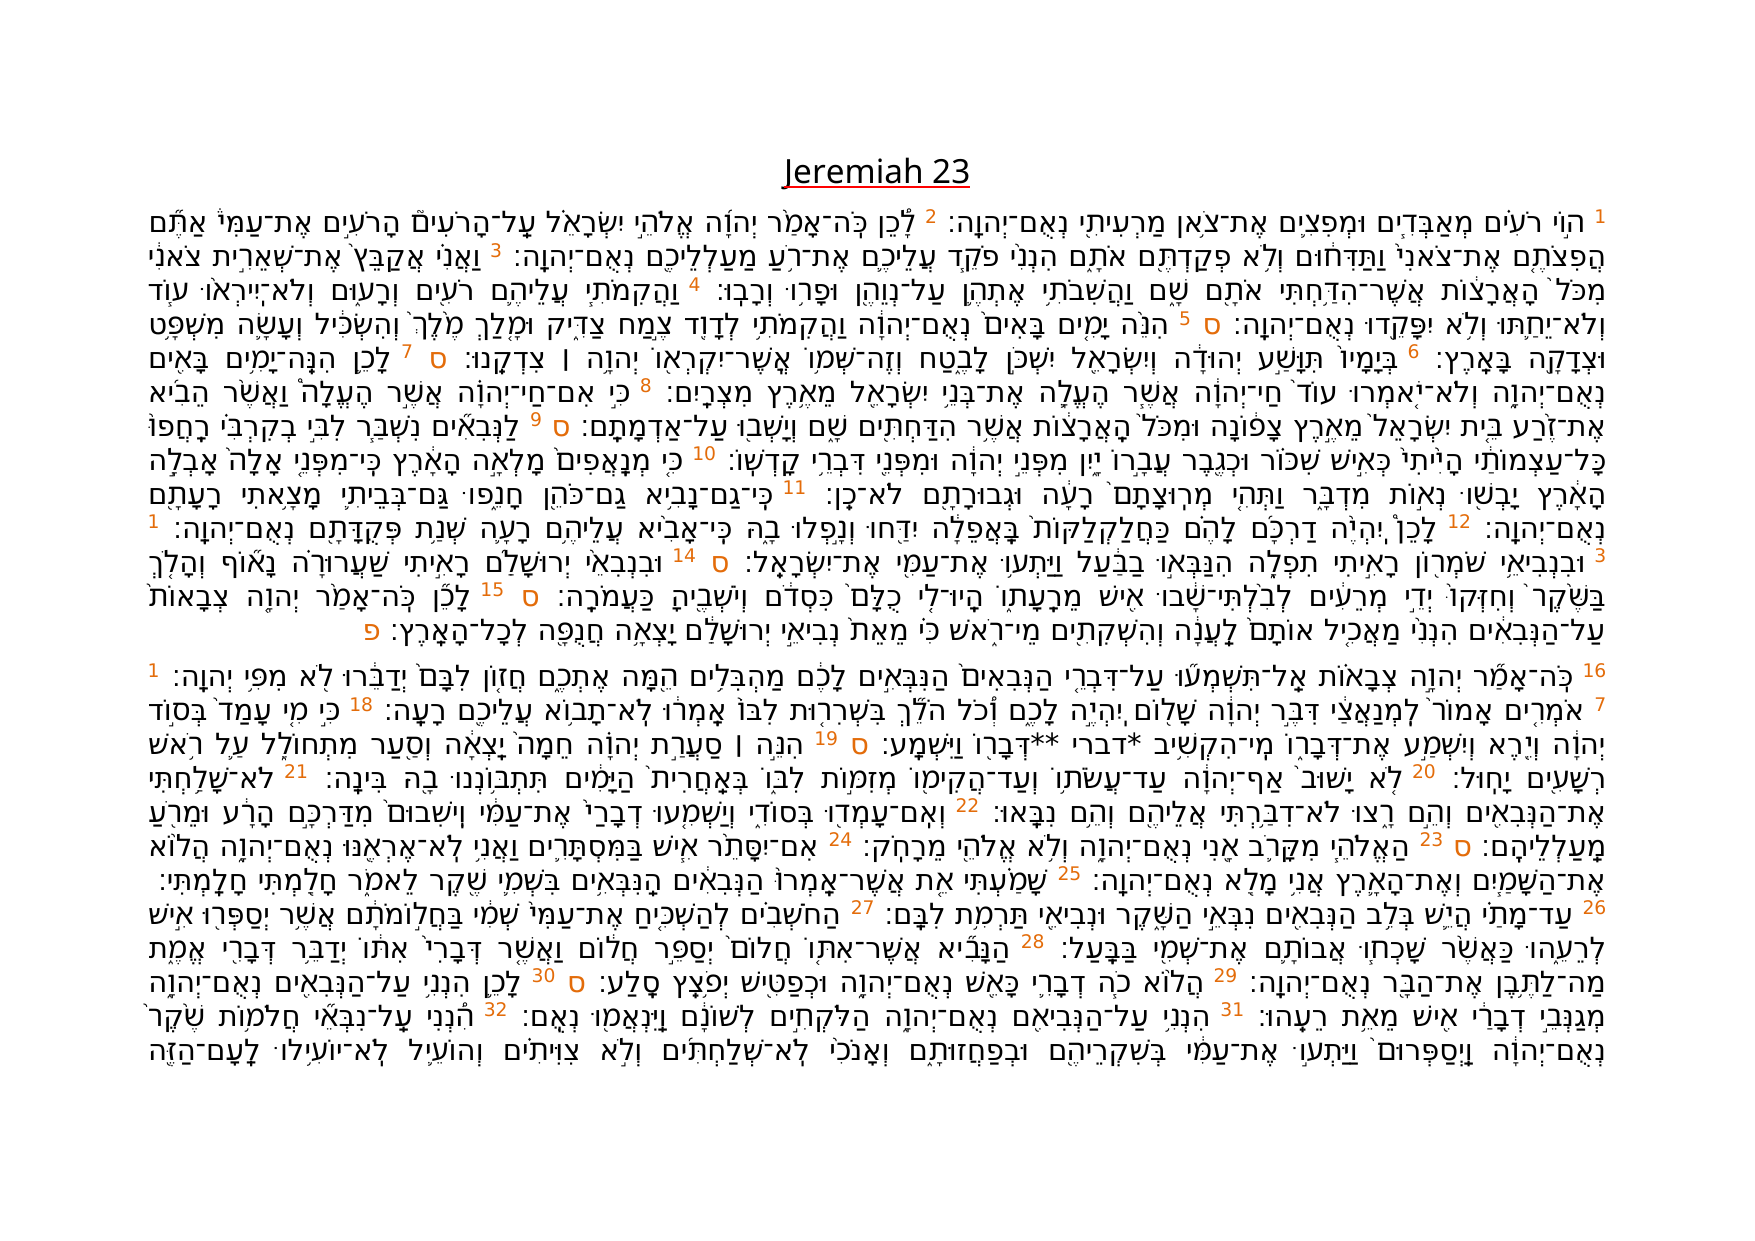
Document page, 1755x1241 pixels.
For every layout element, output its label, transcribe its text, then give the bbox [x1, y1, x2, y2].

text 1 ה֣וֹי רֹעִ֗ים מְאַבְּדִ֧ים וּמְפִצִ֛ים אֶת־צֹ֥אן מַרְעִיתִ֖י נְאֻם־יְהוָֽה׃ 2 לָ֠כֵן כֹּֽה־אָמַ֨ר יְהוָ֜ה אֱלֹהֵ֣י יִשְׂרָאֵ֗ל עַֽל־הָרֹעִים֮ הָרֹעִ֣ים אֶת־עַמִּי֒ אַתֶּ֞ם הֲפִצֹתֶ֤ם אֶת־צֹאנִי֙ וַתַּדִּח֔וּם וְלֹ֥א פְקַדְתֶּ֖ם אֹתָ֑ם הִנְנִ֨י פֹקֵ֧ד עֲלֵיכֶ֛ם אֶת־רֹ֥עַ מַעַלְלֵיכֶ֖ם נְאֻם־יְהוָֽה׃ ‬‬‬‬3 וַאֲנִ֗י אֲקַבֵּץ֙ אֶת־שְׁאֵרִ֣ית צֹאנִ֔י מִכֹּל֙ הָאֲרָצ֔וֹת אֲשֶׁר־הִדַּ֥חְתִּי אֹתָ֖ם שָׁ֑ם וַהֲשִׁבֹתִ֥י אֶתְהֶ֛ן עַל־נְוֵהֶ֖ן וּפָר֥וּ וְרָבֽוּ׃ ‬‬‬‬4 וַהֲקִמֹתִ֧י עֲלֵיהֶ֛ם רֹעִ֖ים וְרָע֑וּם וְלֹא־יִֽירְא֨וּ ע֧וֹד וְלֹא־יֵחַ֛תּוּ וְלֹ֥א יִפָּקֵ֖דוּ נְאֻם־יְהוָֽה׃ ס ‬‬‬‬5 הִנֵּ֨ה יָמִ֤ים בָּאִים֙ נְאֻם־יְהוָ֔ה וַהֲקִמֹתִ֥י לְדָוִ֖ד צֶ֣מַח צַדִּ֑יק וּמָ֤לַךְ מֶ֙לֶךְ֙ וְהִשְׂכִּ֔יל וְעָשָׂ֛ה מִשְׁפָּ֥ט וּצְדָקָ֖ה בָּאָֽרֶץ׃ ‬‬‬‬6 בְּיָמָיו֙ תִּוָּשַׁ֣ע יְהוּדָ֔ה וְיִשְׂרָאֵ֖ל יִשְׁכֹּ֣ן לָבֶ֑טַח וְזֶה־שְּׁמ֥וֹ אֲ‍ֽשֶׁר־יִקְרְא֖וֹ יְהוָ֥ה ׀ צִדְקֵֽנוּ׃ ס ‬‬‬‬7 לָכֵ֛ן הִנֵּֽה־יָמִ֥ים בָּאִ֖ים נְאֻם־יְהוָ֑ה וְלֹא־יֹ֤אמְרוּ עוֹד֙ חַי־יְהוָ֔ה אֲשֶׁ֧ר הֶעֱלָ֛ה אֶת־בְּנֵ֥י יִשְׂרָאֵ֖ל מֵאֶ֥רֶץ מִצְרָֽיִם׃ ‬‬‬‬8 כִּ֣י אִם־חַי־יְהוָ֗ה אֲשֶׁ֣ר הֶעֱלָה֩ וַאֲשֶׁ֨ר הֵבִ֜יא אֶת־זֶ֨רַע בֵּ֤ית יִשְׂרָאֵל֙ מֵאֶ֣רֶץ צָפ֔וֹנָה וּמִכֹּל֙ הָֽאֲרָצ֔וֹת אֲשֶׁ֥ר הִדַּחְתִּ֖ים שָׁ֑ם וְיָשְׁב֖וּ עַל־אַדְמָתָֽם׃ ס ‬‬‬‬9 לַנְּבִאִ֞ים נִשְׁבַּ֧ר לִבִּ֣י בְקִרְבִּ֗י רָֽחֲפוּ֙ כָּל־עַצְמוֹתַ֔י הָיִ֙יתִי֙ כְּאִ֣ישׁ שִׁכּ֗וֹר וּכְגֶ֖בֶר עֲבָ֣רוֹ יָ֑יִן מִפְּנֵ֣י יְהוָ֔ה וּמִפְּנֵ֖י דִּבְרֵ֥י קָדְשֽׁוֹ׃ ‬‬‬‬‬‬10 כִּ֤י מְנָֽאֲפִים֙ מָלְאָ֣ה הָאָ֔רֶץ כִּֽי־מִפְּנֵ֤י אָלָה֙ אָבְלָ֣ה הָאָ֔רֶץ יָבְשׁ֖וּ נְא֣וֹת מִדְבָּ֑ר וַתְּהִ֤י מְרֽוּצָתָם֙ רָעָ֔ה וּגְבוּרָתָ֖ם לֹא־כֵֽן׃ ‬‬‬‬11 כִּֽי־גַם־נָבִ֥יא גַם־כֹּהֵ֖ן חָנֵ֑פוּ גַּם־בְּבֵיתִ֛י מָצָ֥אתִי רָעָתָ֖ם נְאֻם־יְהוָֽה׃ ‬‬‬‬12 לָכֵן֩ יִֽהְיֶ֨ה דַרְכָּ֜ם לָהֶ֗ם כַּחֲלַקְלַקּוֹת֙ בָּֽאֲפֵלָ֔ה יִדַּ֖חוּ וְנָ֣פְלוּ בָ֑הּ כִּֽי־אָבִ֨יא עֲלֵיהֶ֥ם רָעָ֛ה שְׁנַ֥ת פְּקֻדָּתָ֖ם נְאֻם־יְהוָֽה׃ ‬‬‬‬13 וּבִנְבִיאֵ֥י שֹׁמְר֖וֹן רָאִ֣יתִי תִפְלָ֑ה הִנַּבְּא֣וּ בַבַּ֔עַל וַיַּתְע֥וּ אֶת־עַמִּ֖י אֶת־יִשְׂרָאֵֽל׃ ס ‬‬‬‬14 וּבִנְבִאֵ֨י יְרוּשָׁלִַ֜ם רָאִ֣יתִי שַׁעֲרוּרָ֗ה נָא֞וֹף וְהָלֹ֤ךְ בַּשֶּׁ֙קֶר֙ וְחִזְּקוּ֙ יְדֵ֣י מְרֵעִ֔ים לְבִ֨לְתִּי־שָׁ֔בוּ אִ֖ישׁ מֵרָֽעָת֑וֹ הָֽיוּ־לִ֤י כֻלָּם֙ כִּסְדֹ֔ם וְיֹשְׁבֶ֖יהָ כַּעֲמֹרָֽה׃ ס ‬‬‬‬15 לָכֵ֞ן כֹּֽה־אָמַ֨ר יְהוָ֤ה צְבָאוֹת֙ עַל־הַנְּבִאִ֔ים הִנְנִ֨י מַאֲכִ֤יל אוֹתָם֙ לַֽעֲנָ֔ה וְהִשְׁקִתִ֖ים מֵי־רֹ֑אשׁ כִּ֗י מֵאֵת֙ נְבִיאֵ֣י יְרוּשָׁלִַ֔ם יָצְאָ֥ה חֲנֻפָּ֖ה לְכָל־הָאָֽרֶץ׃ פ ‬‬‬‬‬‬‬‬‬‬‬‬‬‬‬‬‬‬ [148, 206, 1606, 647]
text 16 כֹּֽה־אָמַ֞ר יְהוָ֣ה צְבָא֗וֹת אַֽל־תִּשְׁמְע֞וּ עַל־דִּבְרֵ֤י הַנְּבִאִים֙ הַנִּבְּאִ֣ים לָכֶ֔ם מַהְבִּלִ֥ים הֵ֖מָּה אֶתְכֶ֑ם חֲז֤וֹן לִבָּם֙ יְדַבֵּ֔רוּ לֹ֖א מִפִּ֥י יְהוָֽה׃ ‬‬‬‬17 אֹמְרִ֤ים אָמוֹר֙ לִֽמְנַאֲצַ֔י דִּבֶּ֣ר יְהוָ֔ה שָׁל֖וֹם יִֽהְיֶ֣ה לָכֶ֑ם וְ֠כֹל הֹלֵ֞ךְ בִּשְׁרִר֤וּת לִבּוֹ֙ אָֽמְר֔וּ לֹֽא־תָב֥וֹא עֲלֵיכֶ֖ם רָעָֽה׃ ‬‬‬‬18 כִּ֣י מִ֤י עָמַד֙ בְּס֣וֹד יְהוָ֔ה וְיֵ֖רֶא וְיִשְׁמַ֣ע אֶת־דְּבָר֑וֹ מִֽי־הִקְשִׁ֥יב *דברי **דְּבָר֖וֹ וַיִּשְׁמָֽע׃ ס ‬‬‬‬19 הִנֵּ֣ה ׀ סַעֲרַ֣ת יְהוָ֗ה חֵמָה֙ יָֽצְאָ֔ה וְסַ֖עַר מִתְחוֹלֵ֑ל עַ֛ל רֹ֥אשׁ רְשָׁעִ֖ים יָחֽוּל׃ ‬‬‬‬20 לֹ֤א יָשׁוּב֙ אַף־יְהוָ֔ה עַד־עֲשֹׂת֥וֹ וְעַד־הֲקִימ֖וֹ מְזִמּ֣וֹת לִבּ֑וֹ בְּאַֽחֲרִית֙ הַיָּמִ֔ים תִּתְבּ֥וֹנְנוּ בָ֖הּ בִּינָֽה׃ ‬‬‬‬21 לֹא־שָׁלַ֥חְתִּי אֶת־הַנְּבִאִ֖ים וְהֵ֣ם רָ֑צוּ לֹא־דִבַּ֥רְתִּי אֲלֵיהֶ֖ם וְהֵ֥ם נִבָּֽאוּ׃ ‬‬‬‬22 וְאִֽם־עָמְד֖וּ בְּסוֹדִ֑י וְיַשְׁמִ֤עוּ דְבָרַי֙ אֶת־עַמִּ֔י וִֽישִׁבוּם֙ מִדַּרְכָּ֣ם הָרָ֔ע וּמֵרֹ֖עַ מַֽעַלְלֵיהֶֽם׃ ס ‬‬‬‬23 הַאֱלֹהֵ֧י מִקָּרֹ֛ב אָ֖נִי נְאֻם־יְהוָ֑ה וְלֹ֥א אֱלֹהֵ֖י מֵרָחֹֽק׃ ‬‬‬‬24 אִם־יִסָּתֵ֨ר אִ֧ישׁ בַּמִּסְתָּרִ֛ים וַאֲנִ֥י לֹֽא־אֶרְאֶ֖נּוּ נְאֻם־יְהוָ֑ה הֲל֨וֹא אֶת־הַשָּׁמַ֧יִם וְאֶת־הָאָ֛רֶץ אֲנִ֥י מָלֵ֖א נְאֻם־יְהוָֽה׃ ‬‬‬‬25 שָׁמַ֗עְתִּי אֵ֤ת אֲשֶׁר־אָֽמְרוּ֙ הַנְּבִאִ֔ים הַֽנִּבְּאִ֥ים בִּשְׁמִ֛י שֶׁ֖קֶר לֵאמֹ֑ר חָלַ֖מְתִּי חָלָֽמְתִּי׃ ‬‬‬‬26 עַד־מָתַ֗י הֲיֵ֛שׁ בְּלֵ֥ב הַנְּבִאִ֖ים נִבְּאֵ֣י הַשָּׁ֑קֶר וּנְבִיאֵ֖י תַּרְמִ֥ת לִבָּֽם׃ ‬‬‬‬27 הַחֹשְׁבִ֗ים לְהַשְׁכִּ֤יחַ אֶת־עַמִּי֙ שְׁמִ֔י בַּחֲל֣וֹמֹתָ֔ם אֲשֶׁ֥ר יְסַפְּר֖וּ אִ֣ישׁ לְרֵעֵ֑הוּ כַּאֲשֶׁ֨ר שָׁכְח֧וּ אֲבוֹתָ֛ם אֶת־שְׁמִ֖י בַּבָּֽעַל׃ ‬‬‬‬28 הַנָּבִ֞יא אֲשֶׁר־אִתּ֤וֹ חֲלוֹם֙ יְסַפֵּ֣ר חֲל֔וֹם וַאֲשֶׁ֤ר דְּבָרִי֙ אִתּ֔וֹ יְדַבֵּ֥ר דְּבָרִ֖י אֱמֶ֑ת מַה־לַתֶּ֥בֶן אֶת־הַבָּ֖ר נְאֻם־יְהוָֽה׃ ‬‬‬‬29 הֲל֨וֹא כֹ֧ה דְבָרִ֛י כָּאֵ֖שׁ נְאֻם־יְהוָ֑ה וּכְפַטִּ֖ישׁ יְפֹ֥צֵֽץ סָֽלַע׃ ס ‬‬‬‬30 לָכֵ֛ן הִנְנִ֥י עַל־הַנְּבִאִ֖ים נְאֻם־יְהוָ֑ה מְגַנְּבֵ֣י דְבָרַ֔י אִ֖ישׁ מֵאֵ֥ת רֵעֵֽהוּ׃ ‬‬‬‬31 הִנְנִ֥י עַל־הַנְּבִיאִ֖ם נְאֻם־יְהוָ֑ה הַלֹּקְחִ֣ים לְשׁוֹנָ֔ם וַֽיִּנְאֲמ֖וּ נְאֻֽם׃ ‬‬‬‬32 הִ֠נְנִי עַֽל־נִבְּאֵ֞י חֲלֹמ֥וֹת שֶׁ֙קֶר֙ נְאֻם־יְהוָ֔ה וַֽיְסַפְּרוּם֙ וַיַּתְע֣וּ אֶת־עַמִּ֔י בְּשִׁקְרֵיהֶ֖ם וּבְפַחֲזוּתָ֑ם וְאָנֹכִ֨י לֹֽא־שְׁלַחְתִּ֜ים וְלֹ֣א צִוִּיתִ֗ים וְהוֹעֵ֛יל לֹֽא־יוֹעִ֥ילוּ לָֽעָם־הַזֶּ֖ה נְאֻם־יְהוָֽה׃ ‬‬‬‬33 וְכִי־יִשְׁאָלְךָ֩ הָעָ֨ם הַזֶּ֜ה אֽוֹ־הַנָּבִ֤יא אֽוֹ־כֹהֵן֙ לֵאמֹ֔ר מַה־מַשָּׂ֖א יְהוָ֑ה וְאָמַרְתָּ֤ אֲלֵיהֶם֙ אֶת־מַה־מַשָּׂ֔א וְנָטַשְׁתִּ֥י אֶתְכֶ֖ם נְאֻם־יְהוָֽה׃ ‬‬‬‬34 וְהַנָּבִ֤יא וְהַכֹּהֵן֙ וְהָעָ֔ם אֲשֶׁ֥ר יֹאמַ֖ר מַשָּׂ֣א יְהוָ֑ה וּפָקַדְתִּ֛י עַל־הָאִ֥ישׁ הַה֖וּא וְעַל־בֵּיתֽוֹ׃ ‬‬‬‬35 כֹּ֥ה תֹאמְר֛וּ אִ֥ישׁ עַל־רֵעֵ֖הוּ וְאִ֣ישׁ אֶל־אָחִ֑יו מֶה־עָנָ֣ה יְהוָ֔ה וּמַה־דִּבֶּ֖ר יְהוָֽה׃ ‬‬‬‬36 וּמַשָּׂ֥א יְהוָ֖ה לֹ֣א תִזְכְּרוּ־ע֑וֹד כִּ֣י הַמַּשָּׂ֗א יִֽהְיֶה֙ לְאִ֣ישׁ דְּבָר֔וֹ וַהֲפַכְתֶּ֗ם אֶת־דִּבְרֵי֙ אֱלֹהִ֣ים חַיִּ֔ים יְהוָ֥ה צְבָא֖וֹת אֱלֹהֵֽינוּ׃ ‬‬‬‬37 כֹּ֥ה תֹאמַ֖ר אֶל־הַנָּבִ֑יא מֶה־עָנָ֣ךְ יְהוָ֔ה וּמַה־דִּבֶּ֖ר יְהוָֽה׃ ‬‬‬‬38 וְאִם־מַשָּׂ֣א יְהוָה֮ תֹּאמֵרוּ֒ לָכֵ֗ן כֹּ֚ה אָמַ֣ר יְהוָ֔ה יַ֧עַן אֲמָרְכֶ֛ם אֶת־הַדָּבָ֥ר הַזֶּ֖ה מַשָּׂ֣א יְהוָ֑ה וָאֶשְׁלַ֤ח אֲלֵיכֶם֙ לֵאמֹ֔ר לֹ֥א תֹאמְר֖וּ מַשָּׂ֥א יְהוָֽה׃ ‬‬‬‬39 לָכֵ֣ן הִנְנִ֔י וְנָשִׁ֥יתִי אֶתְכֶ֖ם נָשֹׁ֑א וְנָטַשְׁתִּ֣י אֶתְכֶ֗ם וְאֶת־הָעִיר֙ אֲשֶׁ֨ר נָתַ֧תִּי לָכֶ֛ם וְלַאֲבוֹתֵיכֶ֖ם מֵעַ֥ל פָּנָֽי׃ ‬‬‬‬40 וְנָתַתִּ֥י עֲלֵיכֶ֖ם חֶרְפַּ֣ת עוֹלָ֑ם וּכְלִמּ֣וּת עוֹלָ֔ם אֲשֶׁ֖ר לֹ֥א תִשָּׁכֵֽחַ׃ ס ‬‬‬‬‬‬‬‬‬‬‬‬‬‬‬‬‬‬‬‬‬‬‬‬‬‬‬‬‬ [148, 659, 1606, 1067]
text Jeremiah 23‬‬ [148, 148, 1606, 193]
